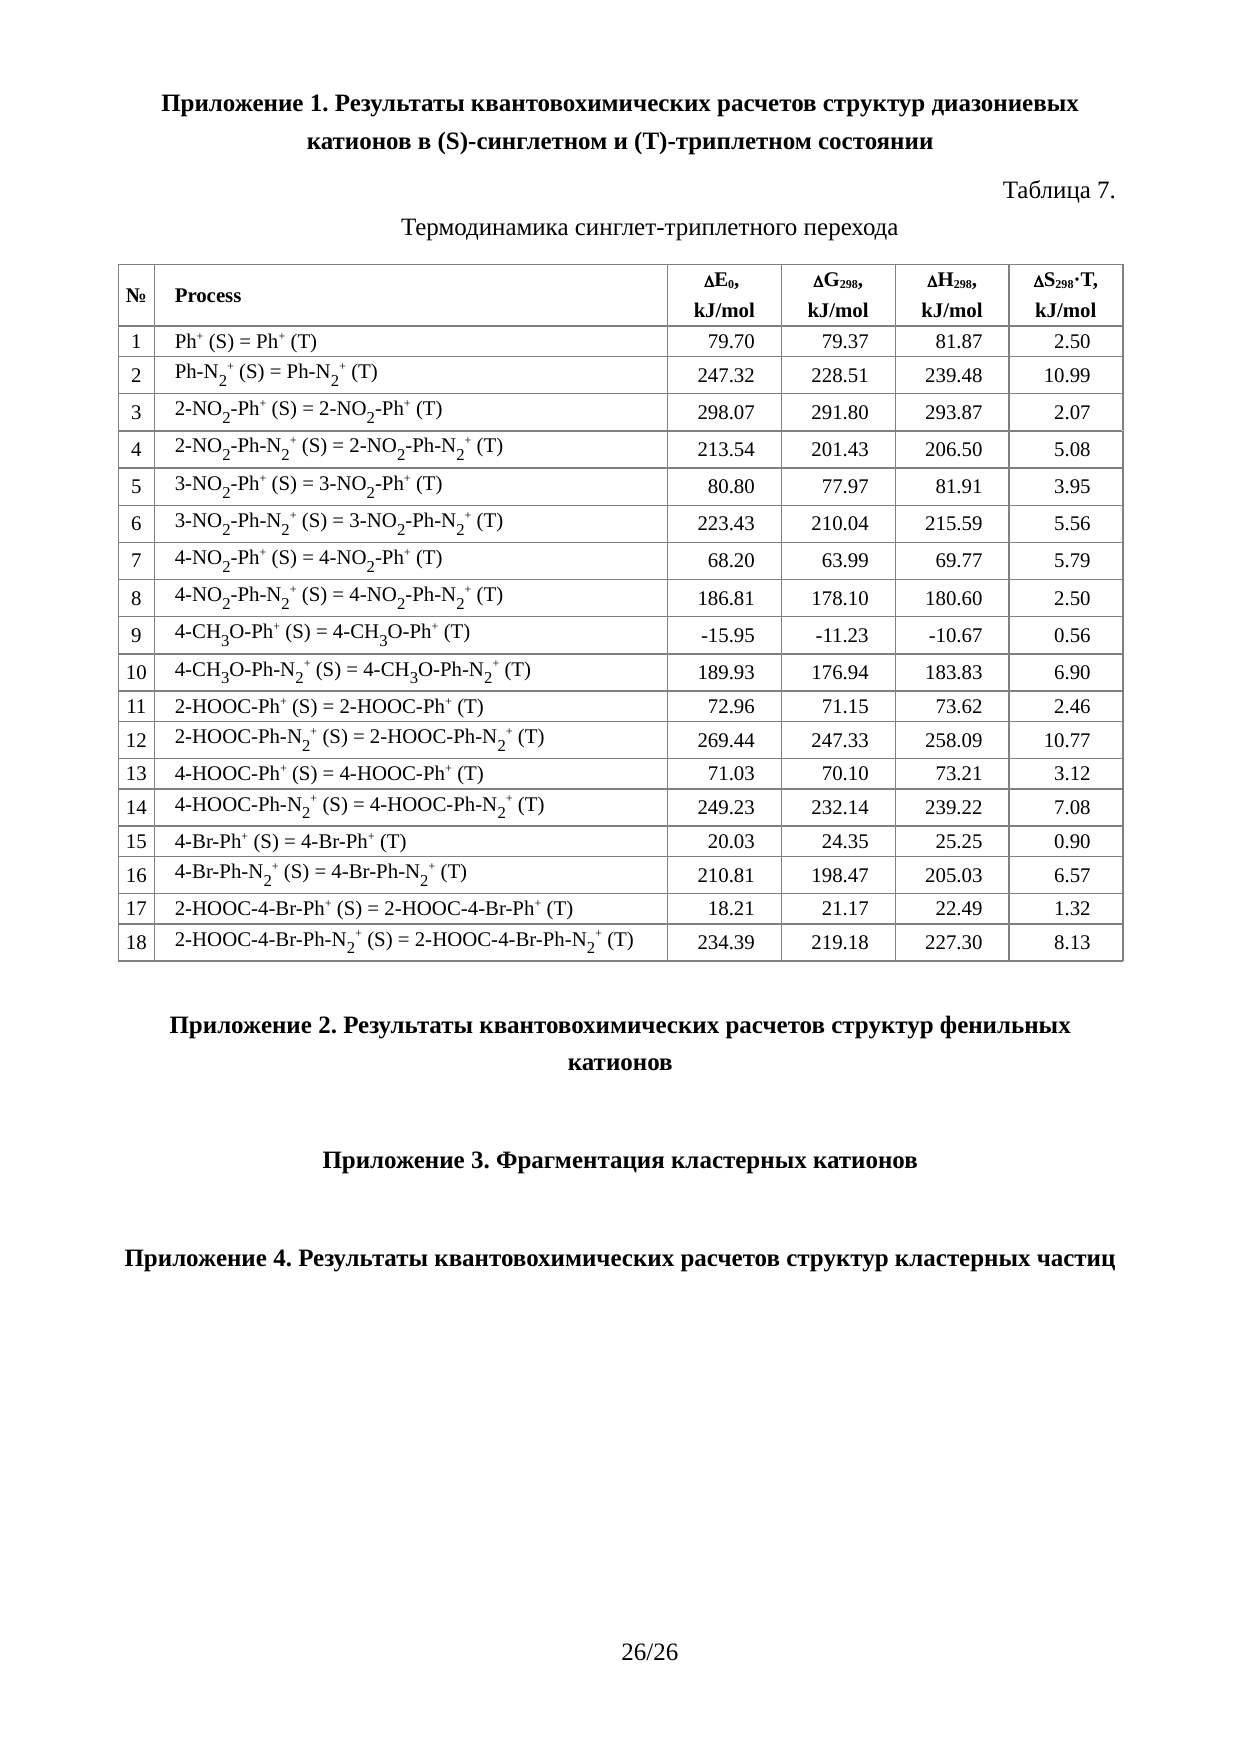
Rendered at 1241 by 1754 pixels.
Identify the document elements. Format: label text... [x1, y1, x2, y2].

table_cell 15 [119, 827, 154, 856]
table_cell 249.23 [668, 790, 781, 825]
table_cell 247.33 [782, 722, 895, 758]
text Приложение 4. Результаты квантовохимических расчетов структур кластерных частиц [118, 1243, 1122, 1272]
table_cell 11 [119, 692, 154, 721]
table_cell Ph-N2+ (S) = Ph-N2+ (T) [155, 357, 667, 393]
table_cell 176.94 [782, 655, 895, 690]
table_cell 2-NO2-Ph+ (S) = 2-NO2-Ph+ (T) [155, 394, 667, 430]
table_cell -10.67 [896, 617, 1008, 653]
table_cell 4-NO2-Ph+ (S) = 4-NO2-Ph+ (T) [155, 543, 667, 579]
table_cell 73.62 [896, 692, 1008, 721]
table_cell 22.49 [896, 894, 1008, 923]
table_cell 18 [119, 925, 154, 960]
table_cell 258.09 [896, 722, 1008, 758]
table_cell 234.39 [668, 925, 781, 960]
table_header DH298, kJ/mol [896, 265, 1008, 325]
table_cell Ph+ (S) = Ph+ (T) [155, 327, 667, 356]
table_cell 219.18 [782, 925, 895, 960]
table_cell 80.80 [668, 469, 781, 504]
table_cell 210.81 [668, 857, 781, 893]
table_cell 13 [119, 759, 154, 788]
table_cell 6.90 [1010, 655, 1122, 690]
text Приложение 3. Фрагментация кластерных катионов [118, 1145, 1122, 1174]
table_cell 4-Br-Ph-N2+ (S) = 4-Br-Ph-N2+ (T) [155, 857, 667, 893]
table_cell 12 [119, 722, 154, 758]
table_cell 227.30 [896, 925, 1008, 960]
table_cell 4-NO2-Ph-N2+ (S) = 4-NO2-Ph-N2+ (T) [155, 580, 667, 616]
table_cell 293.87 [896, 394, 1008, 430]
table_cell 2-HOOC-4-Br-Ph-N2+ (S) = 2-HOOC-4-Br-Ph-N2+ (T) [155, 925, 667, 960]
table_cell 232.14 [782, 790, 895, 825]
table_cell 10.77 [1010, 722, 1122, 758]
table_cell 5.56 [1010, 506, 1122, 542]
table_cell 2-HOOC-4-Br-Ph+ (S) = 2-HOOC-4-Br-Ph+ (T) [155, 894, 667, 923]
table_cell -11.23 [782, 617, 895, 653]
table_cell 0.56 [1010, 617, 1122, 653]
table_cell 5 [119, 469, 154, 504]
table_cell 79.37 [782, 327, 895, 356]
table_cell 2-NO2-Ph-N2+ (S) = 2-NO2-Ph-N2+ (T) [155, 432, 667, 467]
table_header Process [155, 265, 667, 325]
table_cell 4-HOOC-Ph-N2+ (S) = 4-HOOC-Ph-N2+ (T) [155, 790, 667, 825]
table_cell 16 [119, 857, 154, 893]
text Приложение 1. Результаты квантовохимических расчетов структур диазониевых катионов в (S)-синглетном и (T)-триплетном состоянии [118, 88, 1122, 154]
table_cell 3-NO2-Ph-N2+ (S) = 3-NO2-Ph-N2+ (T) [155, 506, 667, 542]
table_cell 228.51 [782, 357, 895, 393]
table_cell 79.70 [668, 327, 781, 356]
table_cell 9 [119, 617, 154, 653]
table_cell 3 [119, 394, 154, 430]
text Приложение 2. Результаты квантовохимических расчетов структур фенильных катионов [118, 1010, 1122, 1076]
table_cell -15.95 [668, 617, 781, 653]
table_cell 17 [119, 894, 154, 923]
text Термодинамика синглет-триплетного перехода [118, 212, 1122, 241]
table_header DE0, kJ/mol [668, 265, 781, 325]
table_cell 239.22 [896, 790, 1008, 825]
table_cell 201.43 [782, 432, 895, 467]
table_cell 63.99 [782, 543, 895, 579]
table_cell 7 [119, 543, 154, 579]
table_cell 298.07 [668, 394, 781, 430]
table_cell 71.03 [668, 759, 781, 788]
table_cell 25.25 [896, 827, 1008, 856]
table_cell 71.15 [782, 692, 895, 721]
table_cell 14 [119, 790, 154, 825]
table_cell 6 [119, 506, 154, 542]
table_cell 8 [119, 580, 154, 616]
table_cell 2.07 [1010, 394, 1122, 430]
table_cell 81.91 [896, 469, 1008, 504]
table_cell 2 [119, 357, 154, 393]
table_cell 8.13 [1010, 925, 1122, 960]
table_cell 81.87 [896, 327, 1008, 356]
table_cell 18.21 [668, 894, 781, 923]
table_cell 4 [119, 432, 154, 467]
table_cell 4-CH3O-Ph-N2+ (S) = 4-CH3O-Ph-N2+ (T) [155, 655, 667, 690]
table_cell 0.90 [1010, 827, 1122, 856]
table_cell 239.48 [896, 357, 1008, 393]
table_cell 70.10 [782, 759, 895, 788]
table_cell 7.08 [1010, 790, 1122, 825]
table_cell 4-Br-Ph+ (S) = 4-Br-Ph+ (T) [155, 827, 667, 856]
table_cell 4-CH3O-Ph+ (S) = 4-CH3O-Ph+ (T) [155, 617, 667, 653]
table_cell 73.21 [896, 759, 1008, 788]
table_cell 206.50 [896, 432, 1008, 467]
table_cell 5.08 [1010, 432, 1122, 467]
table_cell 10 [119, 655, 154, 690]
table_header № [119, 265, 154, 325]
table_cell 186.81 [668, 580, 781, 616]
table_cell 198.47 [782, 857, 895, 893]
table_cell 1 [119, 327, 154, 356]
table_cell 2.50 [1010, 580, 1122, 616]
table_cell 6.57 [1010, 857, 1122, 893]
table_cell 180.60 [896, 580, 1008, 616]
table_cell 21.17 [782, 894, 895, 923]
table_header DS298·T, kJ/mol [1010, 265, 1122, 325]
table_cell 1.32 [1010, 894, 1122, 923]
table_cell 213.54 [668, 432, 781, 467]
text Таблица 7. [118, 175, 1122, 204]
table_cell 223.43 [668, 506, 781, 542]
table_cell 3-NO2-Ph+ (S) = 3-NO2-Ph+ (T) [155, 469, 667, 504]
table_cell 210.04 [782, 506, 895, 542]
table_cell 2-HOOC-Ph+ (S) = 2-HOOC-Ph+ (T) [155, 692, 667, 721]
table_cell 77.97 [782, 469, 895, 504]
table_cell 2.46 [1010, 692, 1122, 721]
table_cell 269.44 [668, 722, 781, 758]
table_cell 3.12 [1010, 759, 1122, 788]
table_cell 4-HOOC-Ph+ (S) = 4-HOOC-Ph+ (T) [155, 759, 667, 788]
table_cell 2-HOOC-Ph-N2+ (S) = 2-HOOC-Ph-N2+ (T) [155, 722, 667, 758]
table_cell 10.99 [1010, 357, 1122, 393]
table_cell 178.10 [782, 580, 895, 616]
table_cell 215.59 [896, 506, 1008, 542]
table_cell 247.32 [668, 357, 781, 393]
table_cell 68.20 [668, 543, 781, 579]
table_header DG298, kJ/mol [782, 265, 895, 325]
table_cell 2.50 [1010, 327, 1122, 356]
table_cell 205.03 [896, 857, 1008, 893]
table_cell 183.83 [896, 655, 1008, 690]
table_cell 20.03 [668, 827, 781, 856]
table_cell 69.77 [896, 543, 1008, 579]
table_cell 3.95 [1010, 469, 1122, 504]
table_cell 72.96 [668, 692, 781, 721]
table_cell 24.35 [782, 827, 895, 856]
table_cell 291.80 [782, 394, 895, 430]
table_cell 5.79 [1010, 543, 1122, 579]
table_cell 189.93 [668, 655, 781, 690]
